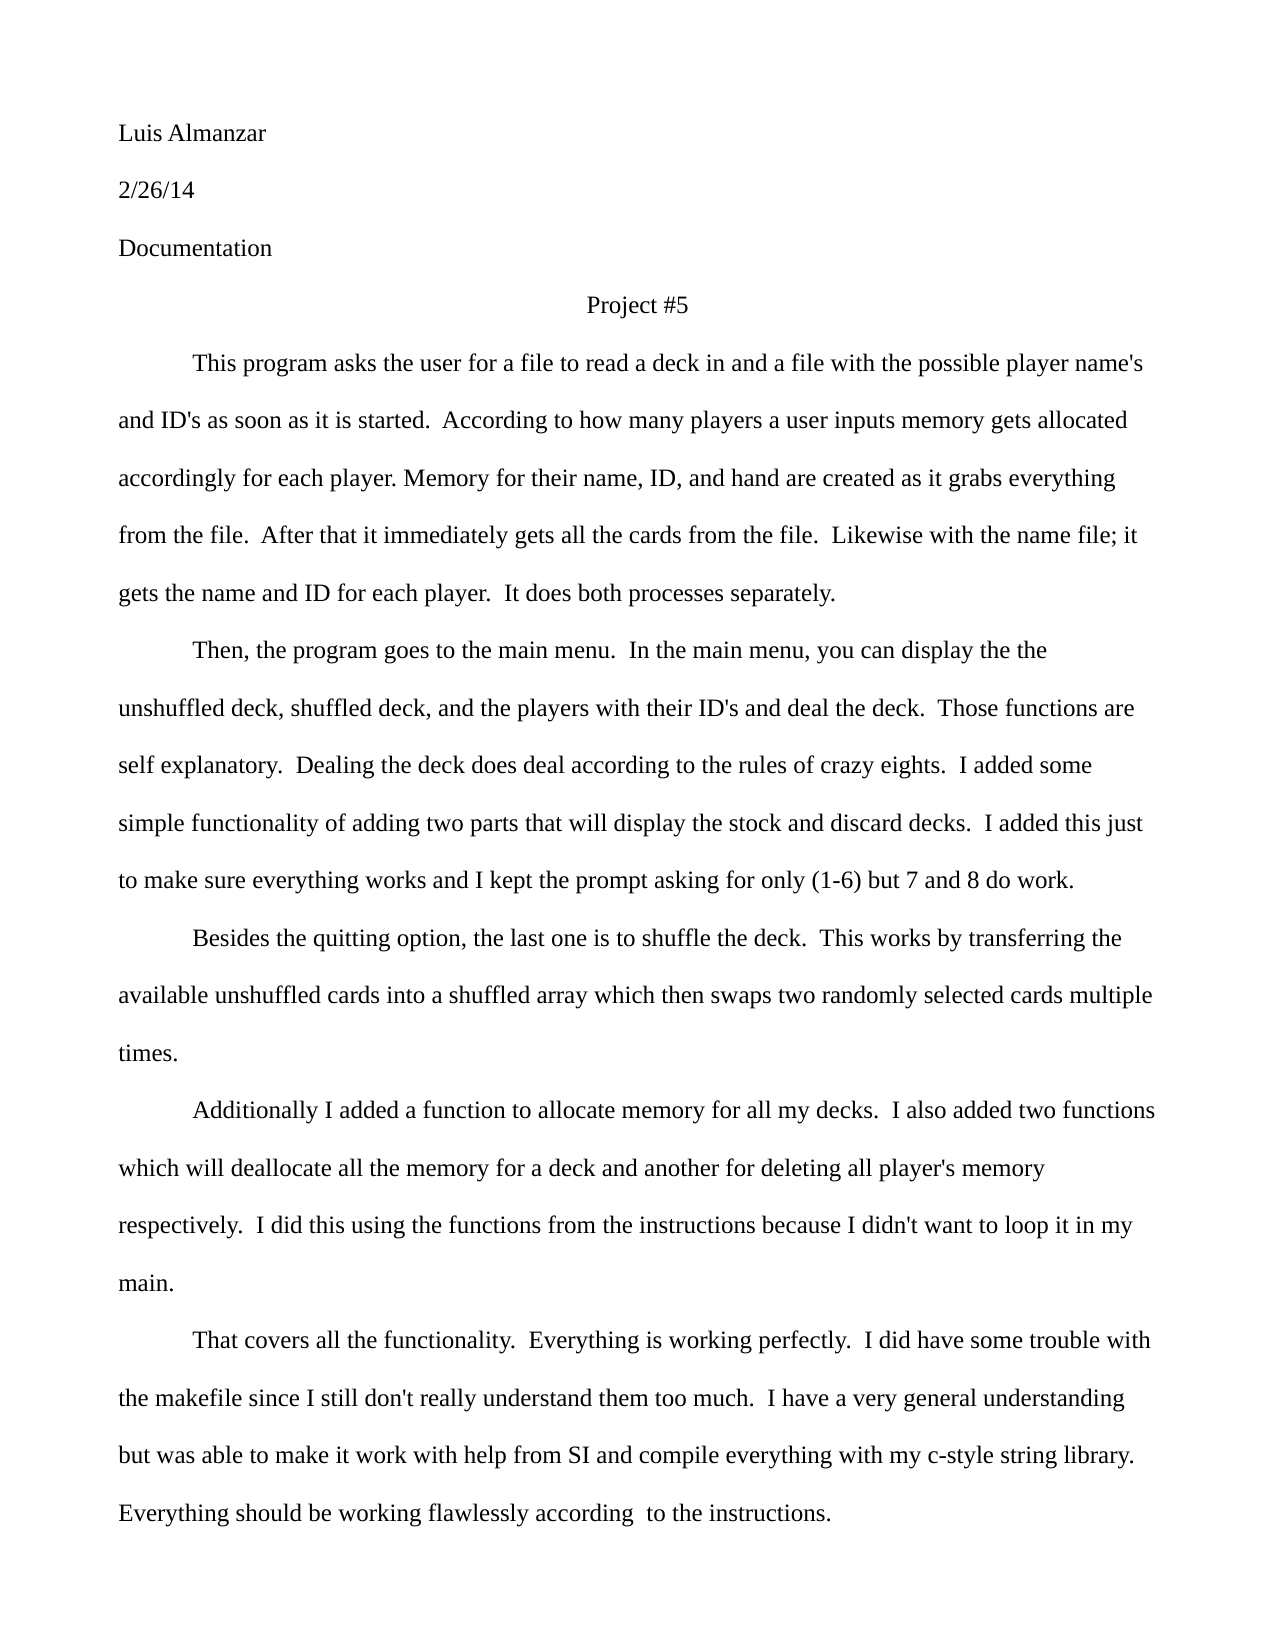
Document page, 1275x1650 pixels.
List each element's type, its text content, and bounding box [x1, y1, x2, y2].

text That covers all the functionality. Everything is working perfectly. I did have some trouble with the makefile since I still don't really understand them too much. I have a very general understanding but was able to make it work with help from SI and compile everything with my c-style string library. Everything should be working flawlessly according to the instructions. [118, 1326, 1157, 1527]
text Luis Almanzar [118, 118, 1157, 147]
text Project #5 [118, 291, 1157, 319]
text Documentation [118, 233, 1157, 262]
text This program asks the user for a file to read a deck in and a file with the possible player name's and ID's as soon as it is started. According to how many players a user inputs memory gets allocated accordingly for each player. Memory for their name, ID, and hand are created as it grabs everything from the file. After that it immediately gets all the cards from the file. Likewise with the name file; it gets the name and ID for each player. It does both processes separately. [118, 348, 1157, 607]
text Besides the quitting option, the last one is to shuffle the deck. This works by transferring the available unshuffled cards into a shuffled array which then swaps two randomly selected cards multiple times. [118, 923, 1157, 1067]
text 2/26/14 [118, 176, 1157, 204]
text Additionally I added a function to allocate memory for all my decks. I also added two functions which will deallocate all the memory for a deck and another for deleting all player's memory respectively. I did this using the functions from the instructions because I didn't want to loop it in my main. [118, 1096, 1157, 1297]
text Then, the program goes to the main menu. In the main menu, you can display the the unshuffled deck, shuffled deck, and the players with their ID's and deal the deck. Those functions are self explanatory. Dealing the deck does deal according to the rules of crazy eights. I added some simple functionality of adding two parts that will display the stock and discard decks. I added this just to make sure everything works and I kept the prompt asking for only (1-6) but 7 and 8 do work. [118, 636, 1157, 894]
